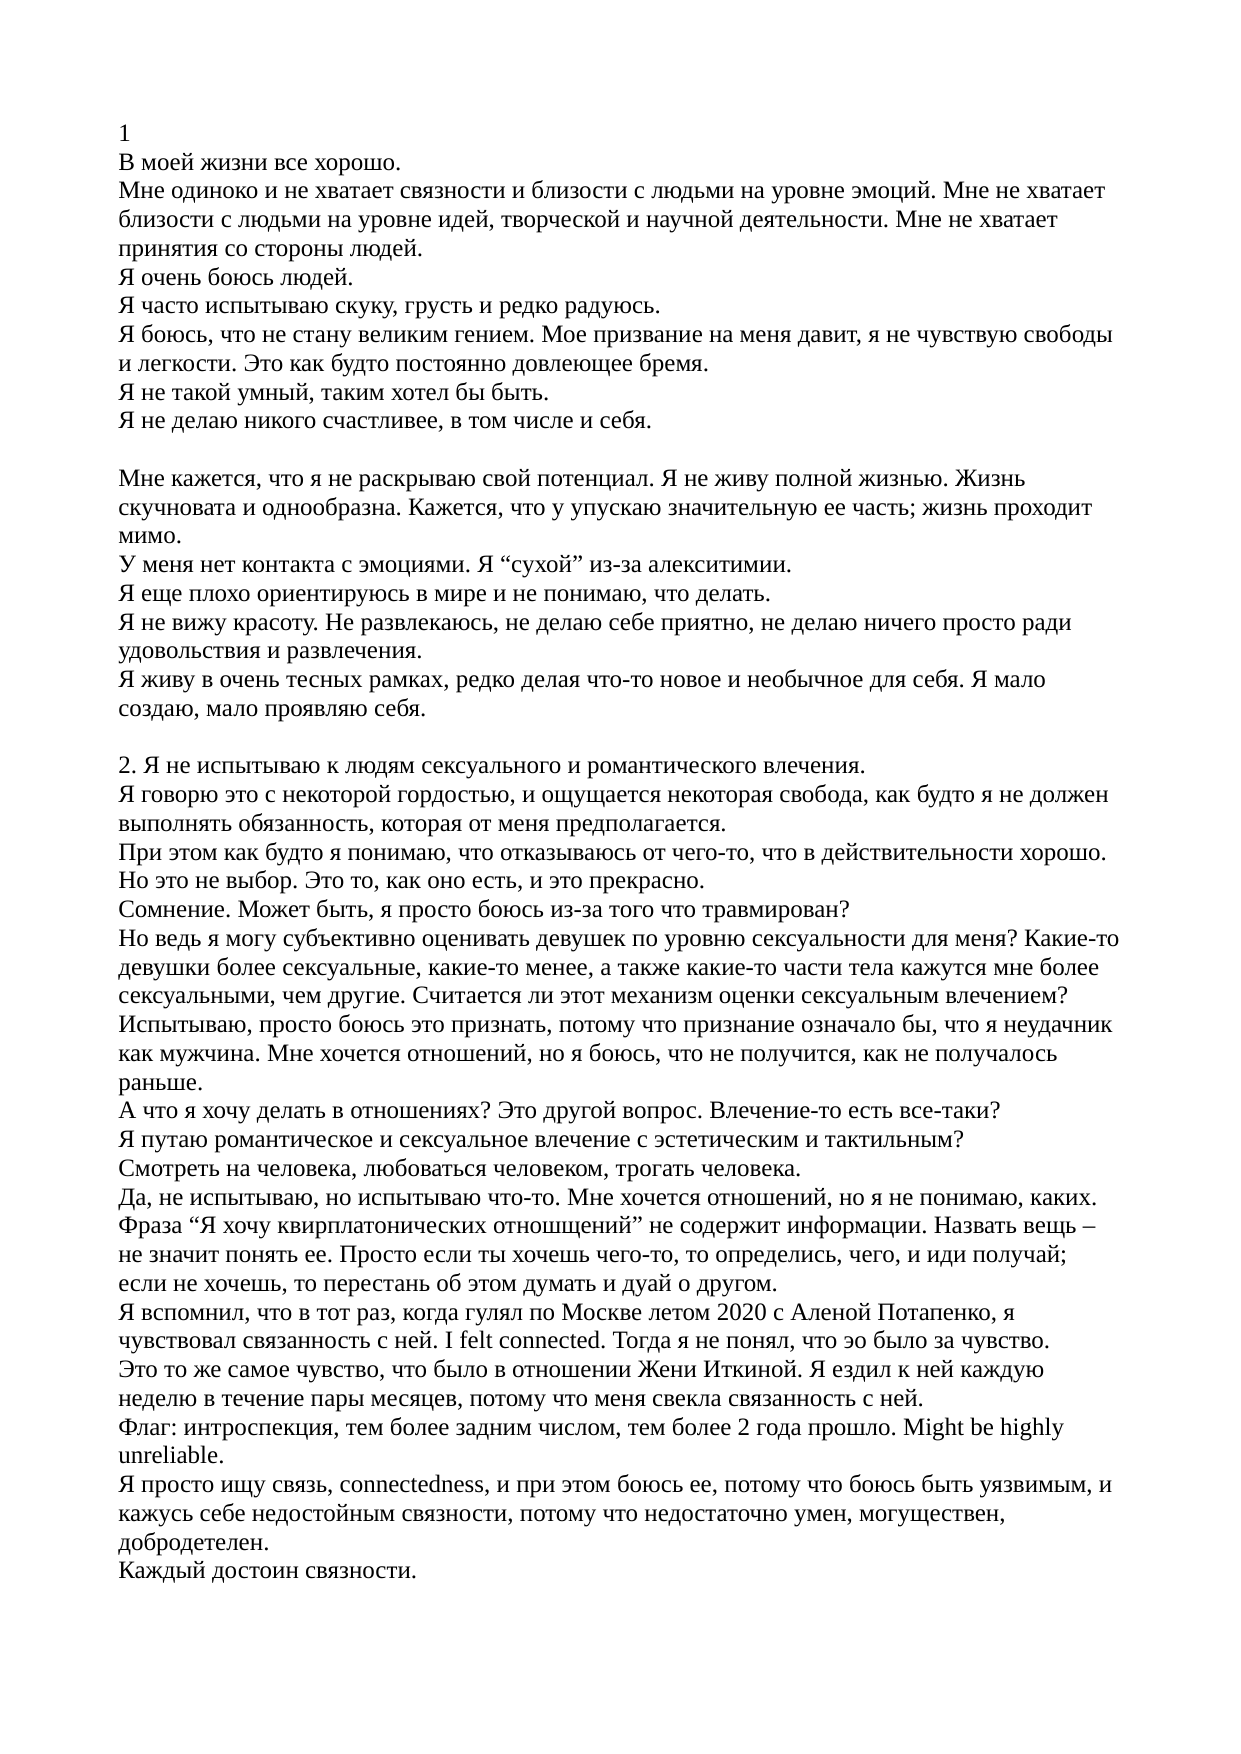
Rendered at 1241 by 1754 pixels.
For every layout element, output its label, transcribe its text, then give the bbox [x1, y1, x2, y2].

text Я не делаю никого счастливее, в том числе и себя. [118, 406, 1122, 434]
text При этом как будто я понимаю, что отказываюсь от чего-то, что в действительности хорошо. [118, 837, 1122, 866]
text Я живу в очень тесных рамках, редко делая что-то новое и необычное для себя. Я мало создаю, мало проявляю себя. [118, 664, 1122, 722]
text Флаг: интроспекция, тем более задним числом, тем более 2 года прошло. Might be highly unreliable. [118, 1412, 1122, 1469]
text Это то же самое чувство, что было в отношении Жени Иткиной. Я ездил к ней каждую неделю в течение пары месяцев, потому что меня свекла связанность с ней. [118, 1354, 1122, 1412]
text Каждый достоин связности. [118, 1556, 1122, 1584]
text Я боюсь, что не стану великим гением. Мое призвание на меня давит, я не чувствую свободы и легкости. Это как будто постоянно довлеющее бремя. [118, 319, 1122, 377]
text Я говорю это с некоторой гордостью, и ощущается некоторая свобода, как будто я не должен выполнять обязанность, которая от меня предполагается. [118, 779, 1122, 837]
text Я вспомнил, что в тот раз, когда гулял по Москве летом 2020 с Аленой Потапенко, я чувствовал связанность с ней. I felt connected. Тогда я не понял, что эо было за чувство. [118, 1297, 1122, 1354]
text У меня нет контакта с эмоциями. Я “сухой” из-за алекситимии. [118, 549, 1122, 578]
text Я часто испытываю скуку, грусть и редко радуюсь. [118, 291, 1122, 319]
text Фраза “Я хочу квирплатонических отношщений” не содержит информации. Назвать вещь – не значит понять ее. Просто если ты хочешь чего-то, то определись, чего, и иди получай; если не хочешь, то перестань об этом думать и дуай о другом. [118, 1211, 1122, 1297]
text Я путаю романтическое и сексуальное влечение с эстетическим и тактильным? [118, 1124, 1122, 1153]
text Но ведь я могу субъективно оценивать девушек по уровню сексуальности для меня? Какие-то девушки более сексуальные, какие-то менее, а также какие-то части тела кажутся мне более сексуальными, чем другие. Считается ли этот механизм оценки сексуальным влечением? [118, 923, 1122, 1009]
text Я не такой умный, таким хотел бы быть. [118, 377, 1122, 406]
text Я не вижу красоту. Не развлекаюсь, не делаю себе приятно, не делаю ничего просто ради удовольствия и развлечения. [118, 607, 1122, 664]
text Я еще плохо ориентируюсь в мире и не понимаю, что делать. [118, 578, 1122, 607]
text Я просто ищу связь, connectedness, и при этом боюсь ее, потому что боюсь быть уязвимым, и кажусь себе недостойным связности, потому что недостаточно умен, могуществен, добродетелен. [118, 1469, 1122, 1556]
text Испытываю, просто боюсь это признать, потому что признание означало бы, что я неудачник как мужчина. Мне хочется отношений, но я боюсь, что не получится, как не получалось раньше. [118, 1009, 1122, 1096]
text Мне кажется, что я не раскрываю свой потенциал. Я не живу полной жизнью. Жизнь скучновата и однообразна. Кажется, что у упускаю значительную ее часть; жизнь проходит мимо. [118, 463, 1122, 549]
text Смотреть на человека, любоваться человеком, трогать человека. [118, 1153, 1122, 1182]
text А что я хочу делать в отношениях? Это другой вопрос. Влечение-то есть все-таки? [118, 1096, 1122, 1124]
text 1 [118, 118, 1122, 147]
text 2. Я не испытываю к людям сексуального и романтического влечения. [118, 751, 1122, 779]
text Мне одиноко и не хватает связности и близости с людьми на уровне эмоций. Мне не хватает близости с людьми на уровне идей, творческой и научной деятельности. Мне не хватает принятия со стороны людей. [118, 176, 1122, 262]
text Да, не испытываю, но испытываю что-то. Мне хочется отношений, но я не понимаю, каких. [118, 1182, 1122, 1211]
text В моей жизни все хорошо. [118, 147, 1122, 176]
text Но это не выбор. Это то, как оно есть, и это прекрасно. [118, 866, 1122, 894]
text Сомнение. Может быть, я просто боюсь из-за того что травмирован? [118, 894, 1122, 923]
text Я очень боюсь людей. [118, 262, 1122, 291]
